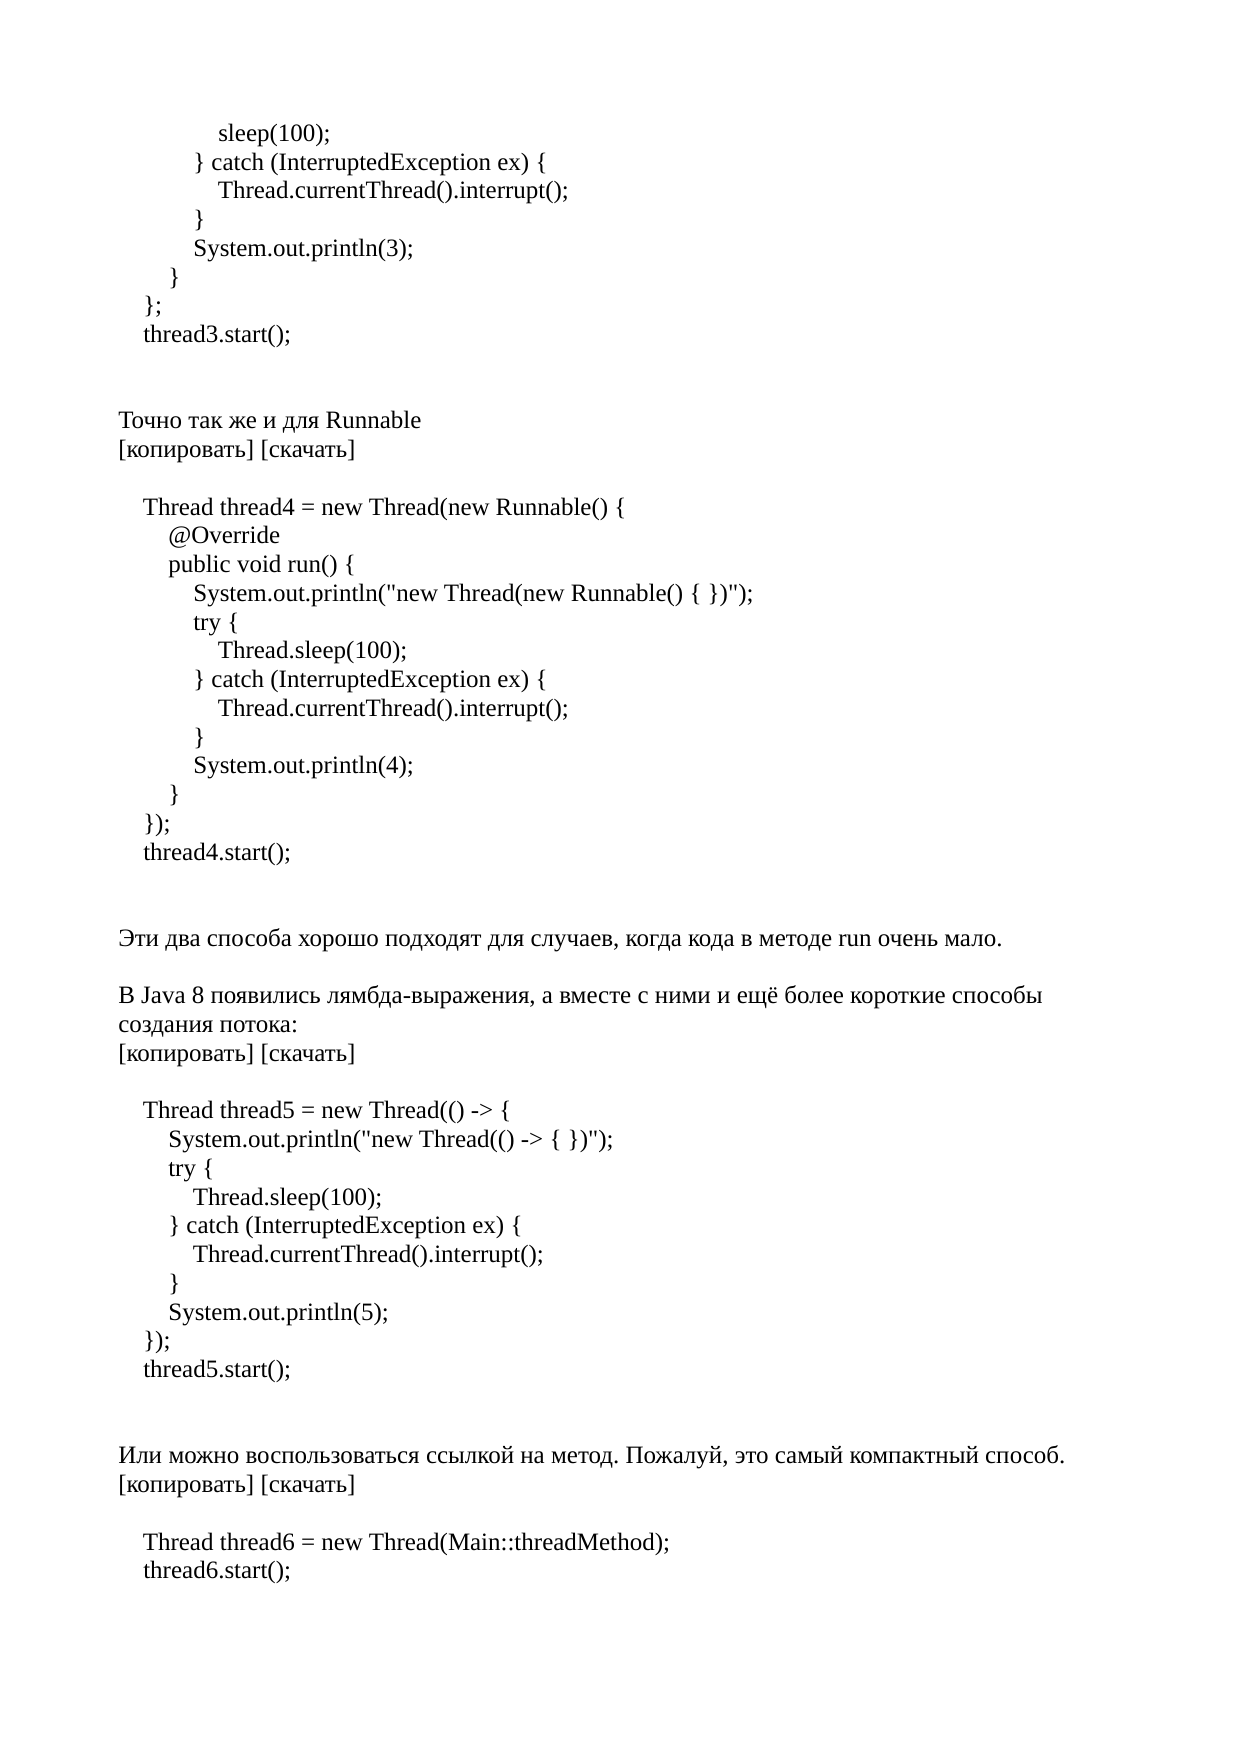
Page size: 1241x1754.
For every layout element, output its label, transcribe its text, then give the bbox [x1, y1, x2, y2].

text } [118, 262, 1122, 291]
text Thread thread6 = new Thread(Main::threadMethod); [118, 1527, 1122, 1556]
text Thread.currentThread().interrupt(); [118, 176, 1122, 204]
text public void run() { [118, 549, 1122, 578]
text В Java 8 появились лямбда-выражения, а вместе с ними и ещё более короткие способы создания потока: [118, 981, 1122, 1038]
text Эти два способа хорошо подходят для случаев, когда кода в методе run очень мало. [118, 923, 1122, 952]
text [копировать] [скачать] [118, 1469, 1122, 1498]
text thread4.start(); [118, 837, 1122, 866]
text } [118, 1268, 1122, 1297]
text } catch (InterruptedException ex) { [118, 147, 1122, 176]
text } [118, 204, 1122, 233]
text } catch (InterruptedException ex) { [118, 1211, 1122, 1239]
text [копировать] [скачать] [118, 434, 1122, 463]
text @Override [118, 521, 1122, 549]
text }); [118, 808, 1122, 837]
text System.out.println("new Thread(new Runnable() { })"); [118, 578, 1122, 607]
text System.out.println("new Thread(() -> { })"); [118, 1124, 1122, 1153]
text Thread.sleep(100); [118, 636, 1122, 664]
text thread5.start(); [118, 1354, 1122, 1383]
text try { [118, 607, 1122, 636]
text System.out.println(3); [118, 233, 1122, 262]
text } [118, 722, 1122, 751]
text Или можно воспользоваться ссылкой на метод. Пожалуй, это самый компактный способ. [118, 1441, 1122, 1469]
text thread6.start(); [118, 1556, 1122, 1584]
text Точно так же и для Runnable [118, 406, 1122, 434]
text } [118, 779, 1122, 808]
text Thread thread4 = new Thread(new Runnable() { [118, 492, 1122, 521]
text }; [118, 291, 1122, 319]
text Thread.currentThread().interrupt(); [118, 693, 1122, 722]
text Thread.currentThread().interrupt(); [118, 1239, 1122, 1268]
text }); [118, 1326, 1122, 1354]
text try { [118, 1153, 1122, 1182]
text } catch (InterruptedException ex) { [118, 664, 1122, 693]
text System.out.println(4); [118, 751, 1122, 779]
text Thread thread5 = new Thread(() -> { [118, 1096, 1122, 1124]
text thread3.start(); [118, 319, 1122, 348]
text [копировать] [скачать] [118, 1038, 1122, 1067]
text Thread.sleep(100); [118, 1182, 1122, 1211]
text sleep(100); [118, 118, 1122, 147]
text System.out.println(5); [118, 1297, 1122, 1326]
